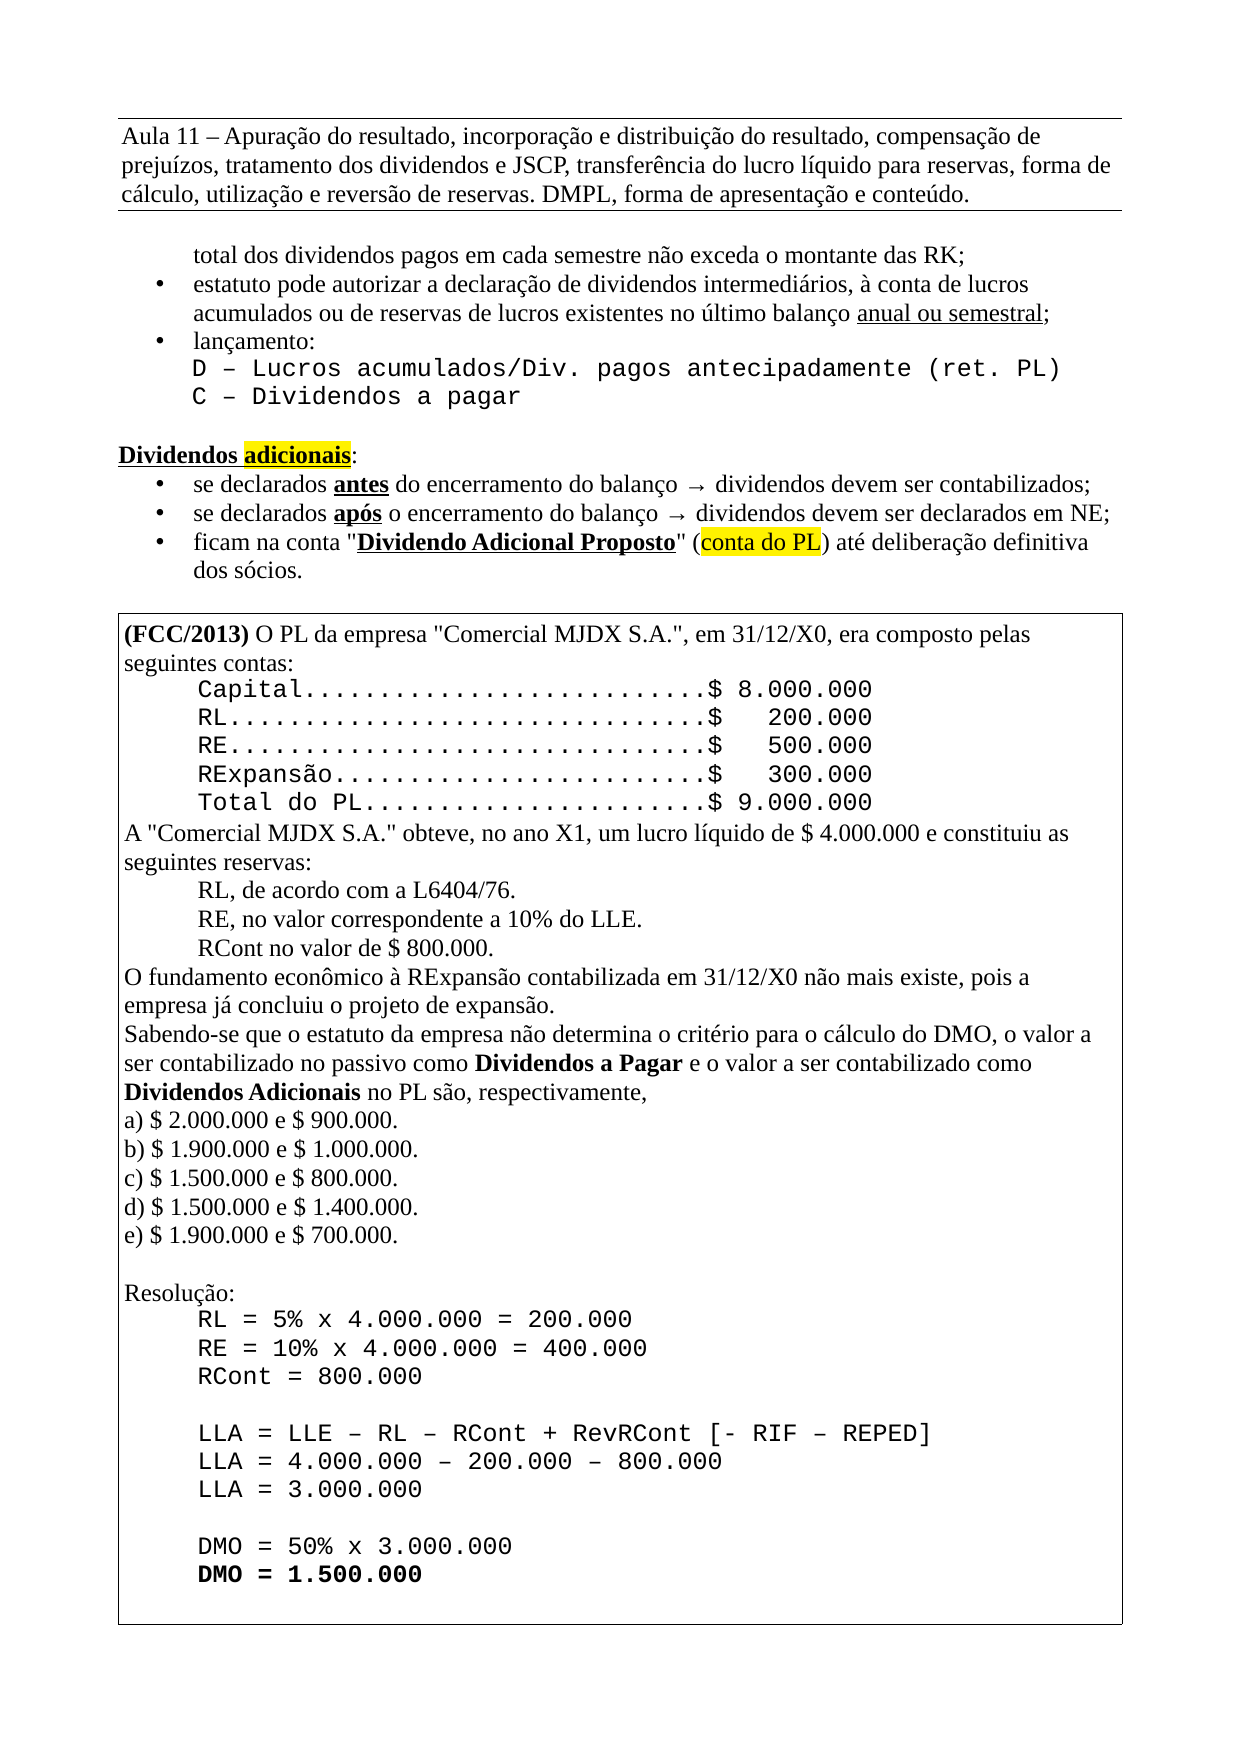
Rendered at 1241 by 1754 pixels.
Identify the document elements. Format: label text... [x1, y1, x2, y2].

text C – Dividendos a pagar [192, 383, 1122, 412]
text Dividendos adicionais: [118, 441, 1122, 469]
list estatuto pode autorizar a declaração de dividendos intermediários, à conta de lucros acumulados ou de reservas de lucros existentes no último balanço anual ou semestral; [156, 269, 1122, 326]
list se declarados antes do encerramento do balanço → dividendos devem ser contabilizados; [156, 469, 1122, 498]
list se declarados após o encerramento do balanço → dividendos devem ser declarados em NE; [156, 498, 1122, 527]
list ficam na conta "Dividendo Adicional Proposto" (conta do PL) até deliberação definitiva dos sócios. [156, 527, 1122, 584]
list lançamento: [156, 326, 1122, 355]
text D – Lucros acumulados/Div. pagos antecipadamente (ret. PL) [192, 355, 1122, 383]
list total dos dividendos pagos em cada semestre não exceda o montante das RK; [156, 240, 1122, 269]
table_header (FCC/2013) O PL da empresa "Comercial MJDX S.A.", em 31/12/X0, era composto pelas seguintes contas: Capital...........................$ 8.000.000 RL................................$ 200.000 RE................................$ 500.000 RExpansão.........................$ 300.000 Total do PL.......................$ 9.000.000 A "Comercial MJDX S.A." obteve, no ano X1, um lucro líquido de $ 4.000.000 e constituiu as seguintes reservas: RL, de acordo com a L6404/76. RE, no valor correspondente a 10% do LLE. RCont no valor de $ 800.000. O fundamento econômico à RExpansão contabilizada em 31/12/X0 não mais existe, pois a empresa já concluiu o projeto de expansão. Sabendo-se que o estatuto da empresa não determina o critério para o cálculo do DMO, o valor a ser contabilizado no passivo como Dividendos a Pagar e o valor a ser contabilizado como Dividendos Adicionais no PL são, respectivamente, a) $ 2.000.000 e $ 900.000. b) $ 1.900.000 e $ 1.000.000. c) $ 1.500.000 e $ 800.000. d) $ 1.500.000 e $ 1.400.000. e) $ 1.900.000 e $ 700.000. Resolução: RL = 5% x 4.000.000 = 200.000 RE = 10% x 4.000.000 = 400.000 RCont = 800.000 LLA = LLE – RL – RCont + RevRCont [- RIF – REPED] LLA = 4.000.000 – 200.000 – 800.000 LLA = 3.000.000 DMO = 50% x 3.000.000 DMO = 1.500.000 [119, 614, 1122, 1624]
